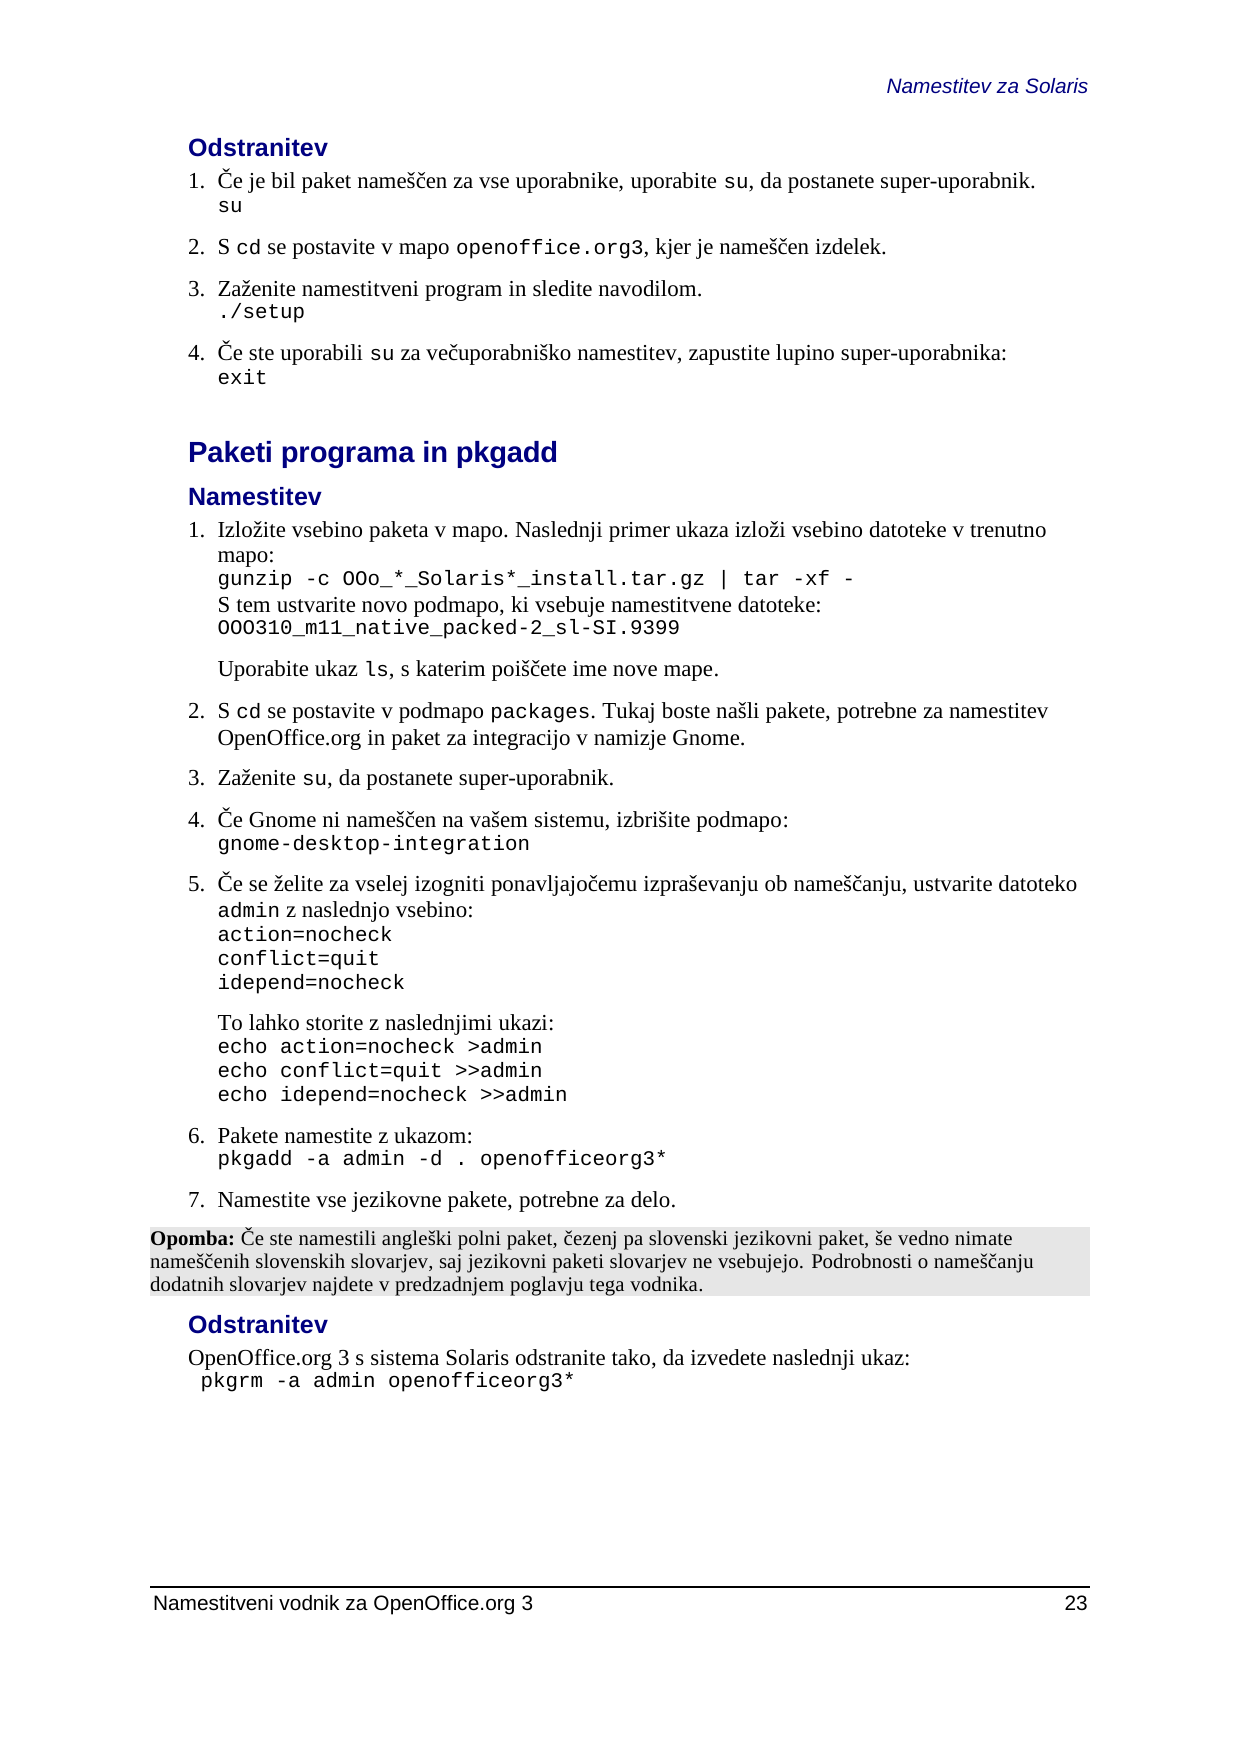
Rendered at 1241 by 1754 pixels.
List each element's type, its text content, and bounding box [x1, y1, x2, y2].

list S cd se postavite v podmapo packages. Tukaj boste našli pakete, potrebne za namestitev OpenOffice.org in paket za integracijo v namizje Gnome. [188, 698, 1090, 750]
subtitle Odstranitev [188, 134, 1090, 162]
list Uporabite ukaz ls, s katerim poiščete ime nove mape. [188, 656, 1090, 683]
subtitle Odstranitev [188, 1311, 1090, 1339]
list To lahko storite z naslednjimi ukazi: echo action=nocheck >admin echo conflict=quit >>admin echo idepend=nocheck >>admin [188, 1010, 1090, 1108]
list Pakete namestite z ukazom: pkgadd -a admin -d . openofficeorg3* [188, 1122, 1090, 1172]
list Če se želite za vselej izogniti ponavljajočemu izpraševanju ob nameščanju, ustvarite datoteko admin z naslednjo vsebino: action=nocheck conflict=quit idepend=nocheck [188, 871, 1090, 996]
list Namestite vse jezikovne pakete, potrebne za delo. [188, 1187, 1090, 1212]
subtitle Paketi programa in pkgadd [188, 436, 1090, 468]
text Opomba: Če ste namestili angleški polni paket, čezenj pa slovenski jezikovni paket, še vedno nimate nameščenih slovenskih slovarjev, saj jezikovni paketi slovarjev ne vsebujejo. Podrobnosti o nameščanju dodatnih slovarjev najdete v predzadnjem poglavju tega vodnika. [150, 1227, 1090, 1296]
list Zaženite namestitveni program in sledite navodilom. ./setup [188, 275, 1090, 325]
list Če Gnome ni nameščen na vašem sistemu, izbrišite podmapo: gnome-desktop-integration [188, 807, 1090, 856]
list Če je bil paket nameščen za vse uporabnike, uporabite su, da postanete super-uporabnik. su [188, 168, 1090, 219]
text OpenOffice.org 3 s sistema Solaris odstranite tako, da izvedete naslednji ukaz: pkgrm -a admin openofficeorg3* [188, 1345, 1090, 1394]
list S cd se postavite v mapo openoffice.org3, kjer je nameščen izdelek. [188, 234, 1090, 261]
subtitle Namestitev [188, 483, 1090, 511]
list Če ste uporabili su za večuporabniško namestitev, zapustite lupino super-uporabnika: exit [188, 340, 1090, 391]
list Izložite vsebino paketa v mapo. Naslednji primer ukaza izloži vsebino datoteke v trenutno mapo: gunzip -c OOo_*_Solaris*_install.tar.gz | tar -xf - S tem ustvarite novo podmapo, ki vsebuje namestitvene datoteke: OOO310_m11_native_packed-2_sl-SI.9399 [188, 517, 1090, 641]
list Zaženite su, da postanete super-uporabnik. [188, 765, 1090, 792]
